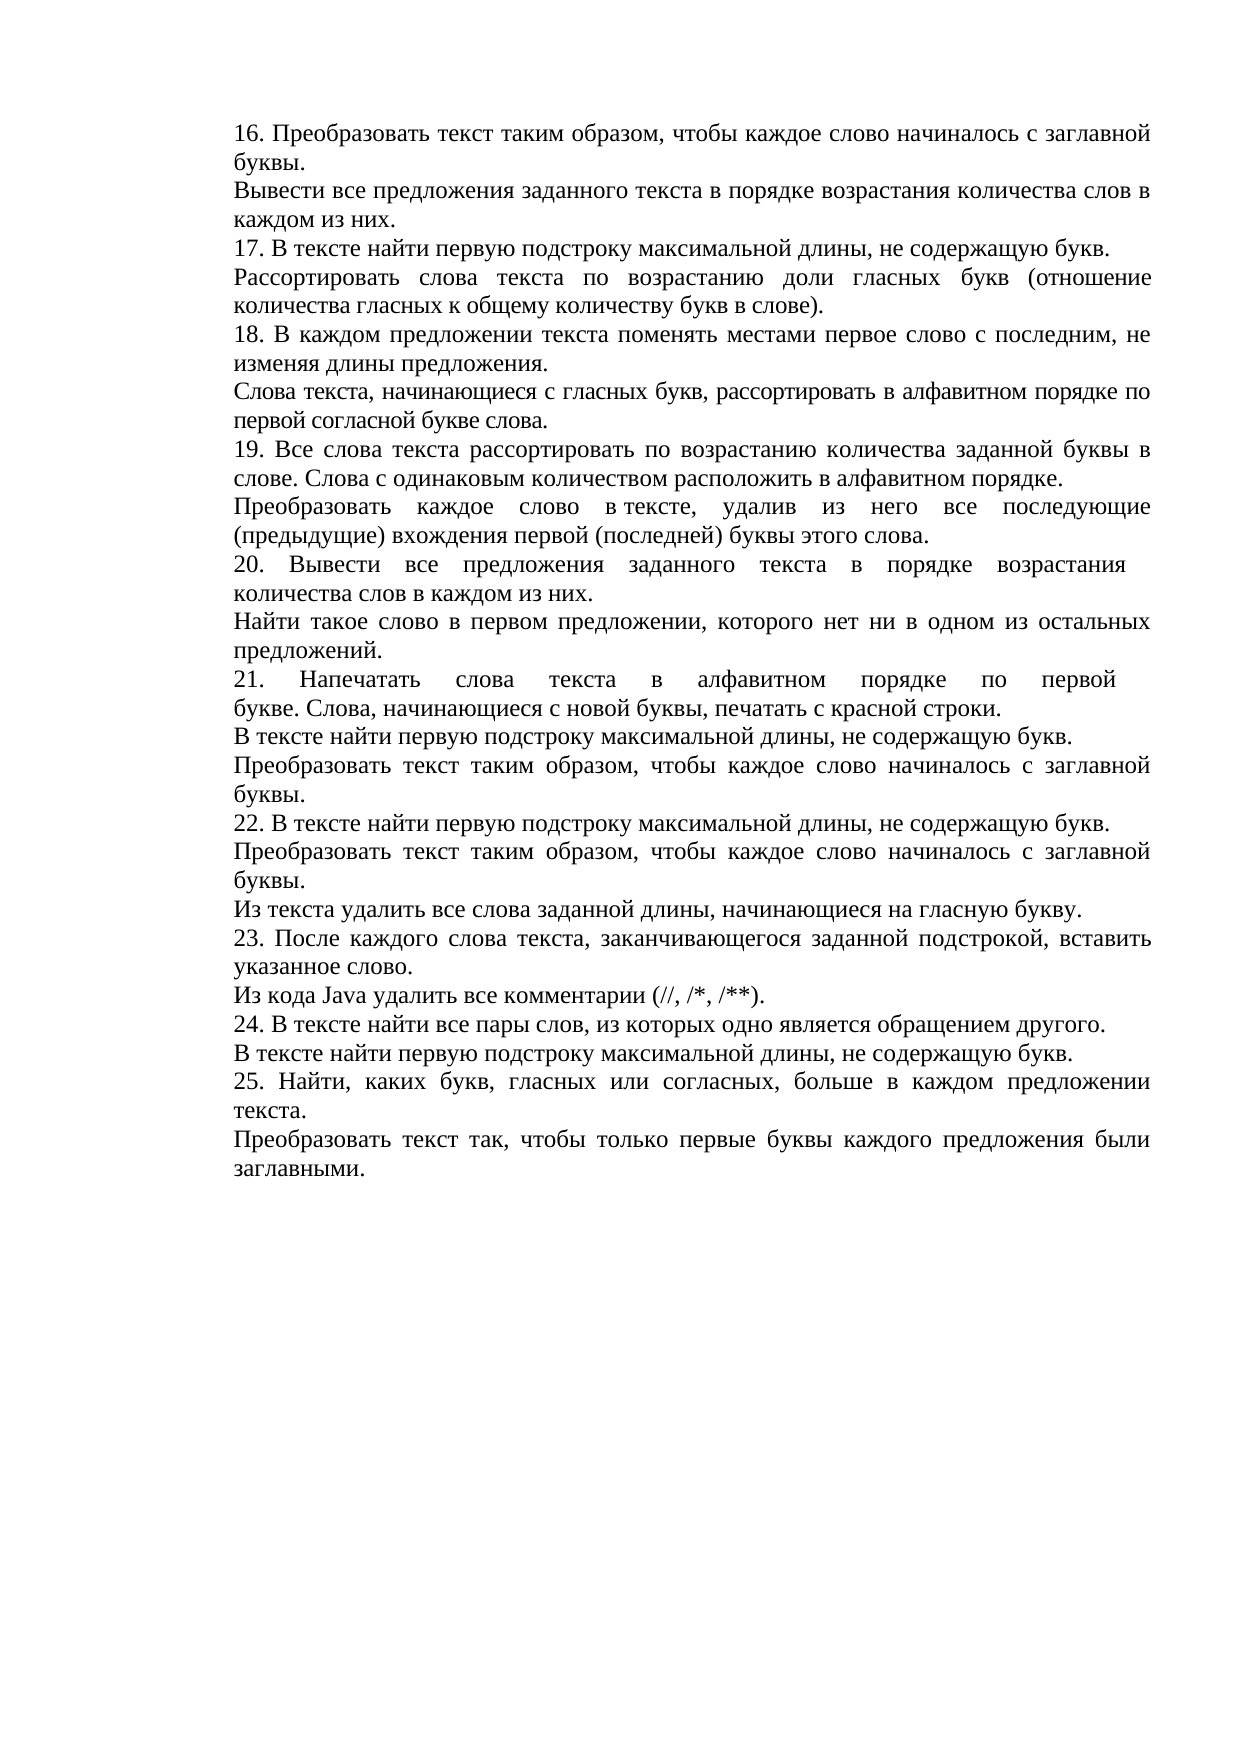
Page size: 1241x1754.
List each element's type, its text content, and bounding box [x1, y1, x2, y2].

text 18. В каждом предложении текста поменять местами первое слово с последним, не изменяя длины предложения. [233, 319, 1152, 376]
text 24. В тексте найти все пары слов, из которых одно является об­ращением другого. [233, 1009, 1152, 1038]
text Преобразовать каждое слово в тексте, удалив из него все последующие (предыдущие) вхождения первой (последней) буквы этого слова. [233, 491, 1152, 549]
text 20. Вывести все предложения заданного текста в порядке возрастания количества слов в каждом из них. [233, 549, 1152, 606]
text Слова текста, начинающиеся с гласных букв, рассортировать в алфавитном порядке по первой согласной букве слова. [233, 376, 1152, 434]
text Из кода Java удалить все комментарии (//, /*, /**). [233, 980, 1152, 1009]
text 22. В тексте найти первую подстроку максимальной длины, не содержащую букв. [233, 808, 1152, 836]
text 25. Найти, каких букв, гласных или согласных, больше в каждом предложении текста. [233, 1066, 1152, 1124]
text Из текста удалить все слова заданной длины, начинающиеся на гласную букву. [233, 894, 1152, 923]
text 17. В тексте найти первую подстроку максимальной длины, не содержащую букв. [233, 233, 1152, 262]
text Преобразовать текст так, чтобы только первые буквы каждого предложения были заглавными. [233, 1124, 1152, 1181]
text 19. Все слова текста рассортировать по возрастанию количества заданной буквы в слове. Слова с одинаковым коли­чеством расположить в алфавитном порядке. [233, 434, 1152, 491]
text Преобразовать текст таким образом, чтобы каждое слово начиналось с заглавной буквы. [233, 836, 1152, 894]
text Найти такое слово в первом предложении, которого нет ни в одном из остальных предложений. [233, 606, 1152, 664]
text В тексте найти первую подстроку максимальной длины, не содержащую букв. [233, 721, 1152, 750]
text 23. После каждого слова текста, заканчивающегося заданной под­строкой, вставить указанное слово. [233, 923, 1152, 980]
text 16. Преобразовать текст таким образом, чтобы каждое слово начиналось с заглавной буквы. [233, 118, 1152, 176]
text 21. Напечатать слова текста в алфавитном порядке по первой букве. Слова, начинающиеся с новой буквы, печатать с красной строки. [233, 664, 1152, 721]
text Вывести все предложения заданного текста в порядке возрастания количества слов в каждом из них. [233, 176, 1152, 233]
text Преобразовать текст таким образом, чтобы каждое слово начиналось с заглавной буквы. [233, 750, 1152, 808]
text Рассортировать слова текста по возрастанию доли гласных букв (отношение количества гласных к общему количеству букв в слове). [233, 262, 1152, 319]
text В тексте найти первую подстроку максимальной длины, не со­держащую букв. [233, 1038, 1152, 1066]
